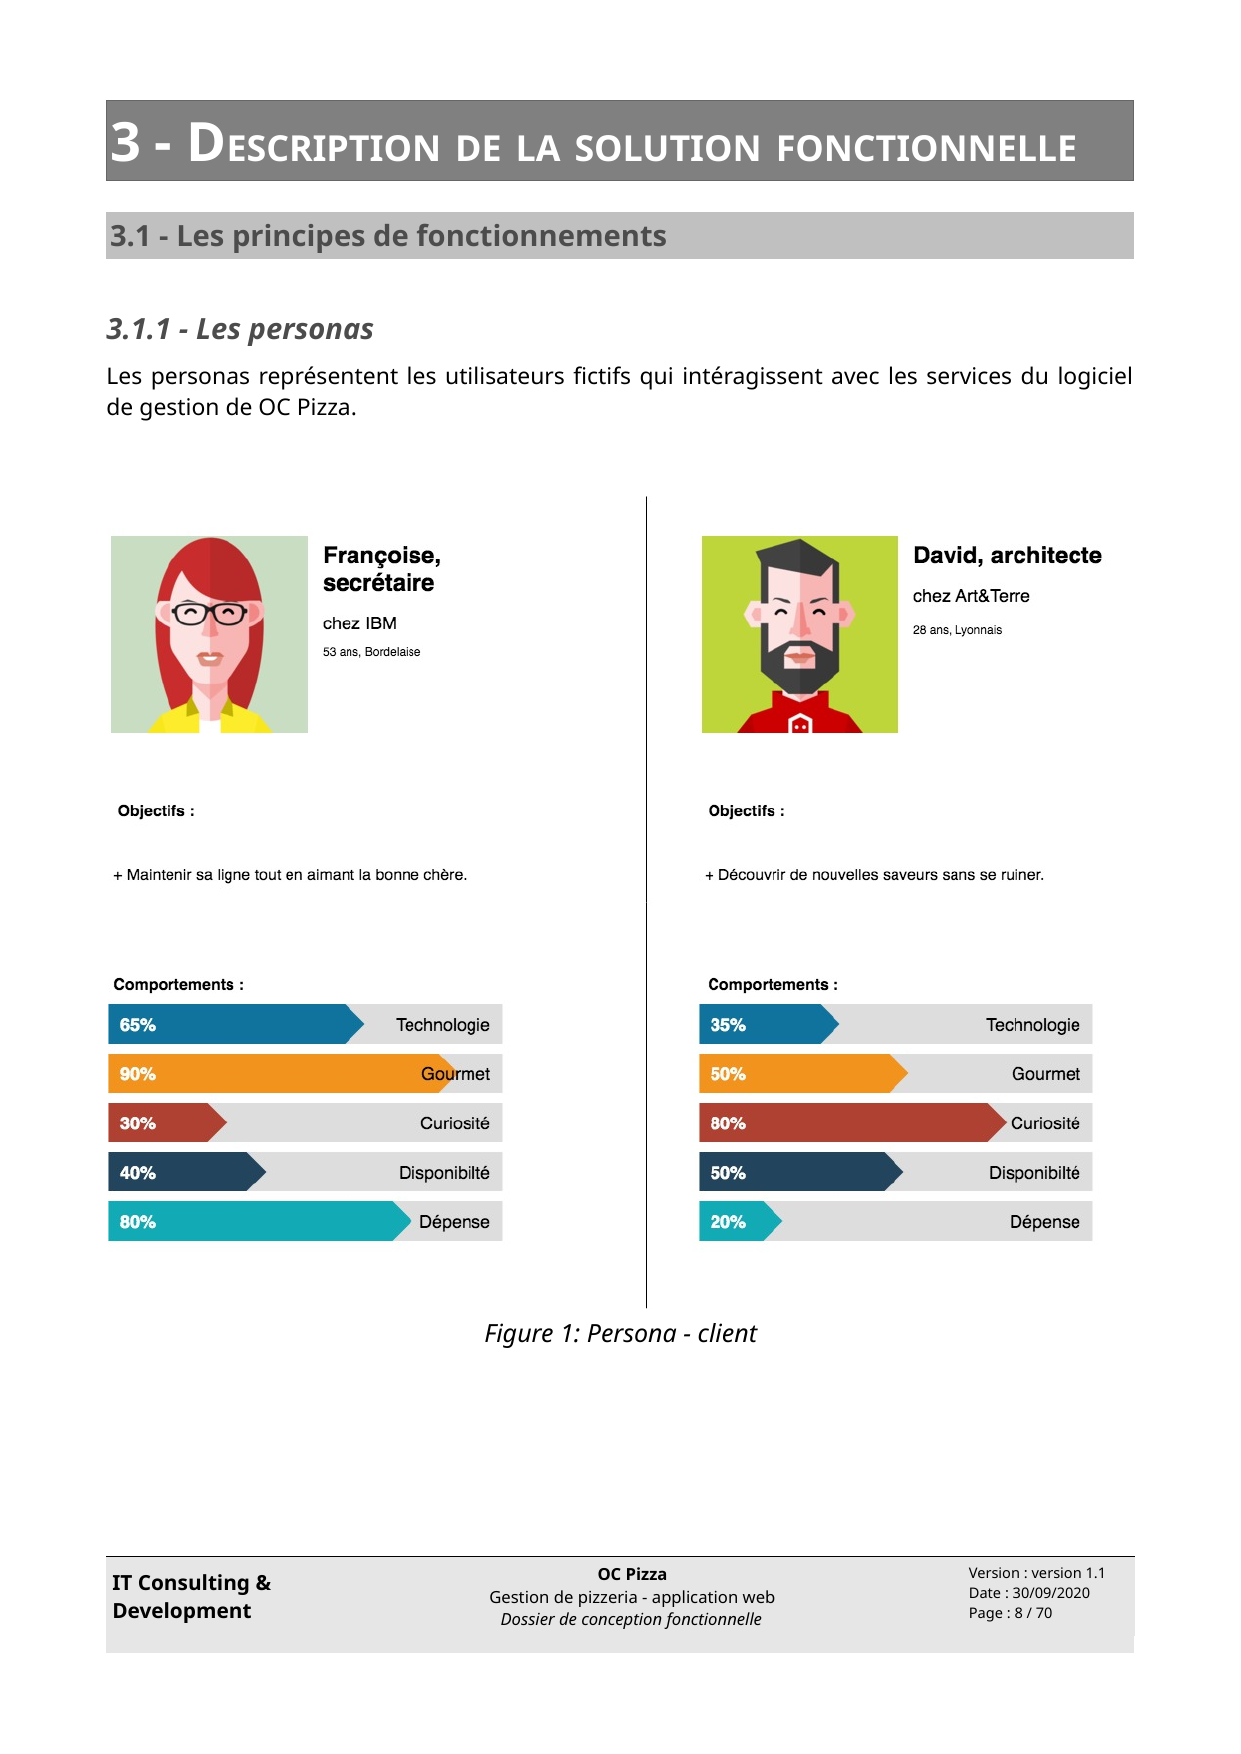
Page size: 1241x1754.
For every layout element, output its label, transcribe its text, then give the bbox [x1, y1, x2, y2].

picture [108, 496, 1136, 1309]
subtitle Les principes de fonctionnements [107, 213, 1133, 258]
text Figure 1: Persona - client [108, 1309, 1136, 1350]
text Les personas représentent les utilisateurs fictifs qui intéragissent avec les services du logiciel de gestion de OC Pizza. [106, 360, 1134, 422]
subtitle Les personas [106, 308, 1134, 348]
subtitle Description de la solution fonctionnelle [107, 101, 1133, 180]
